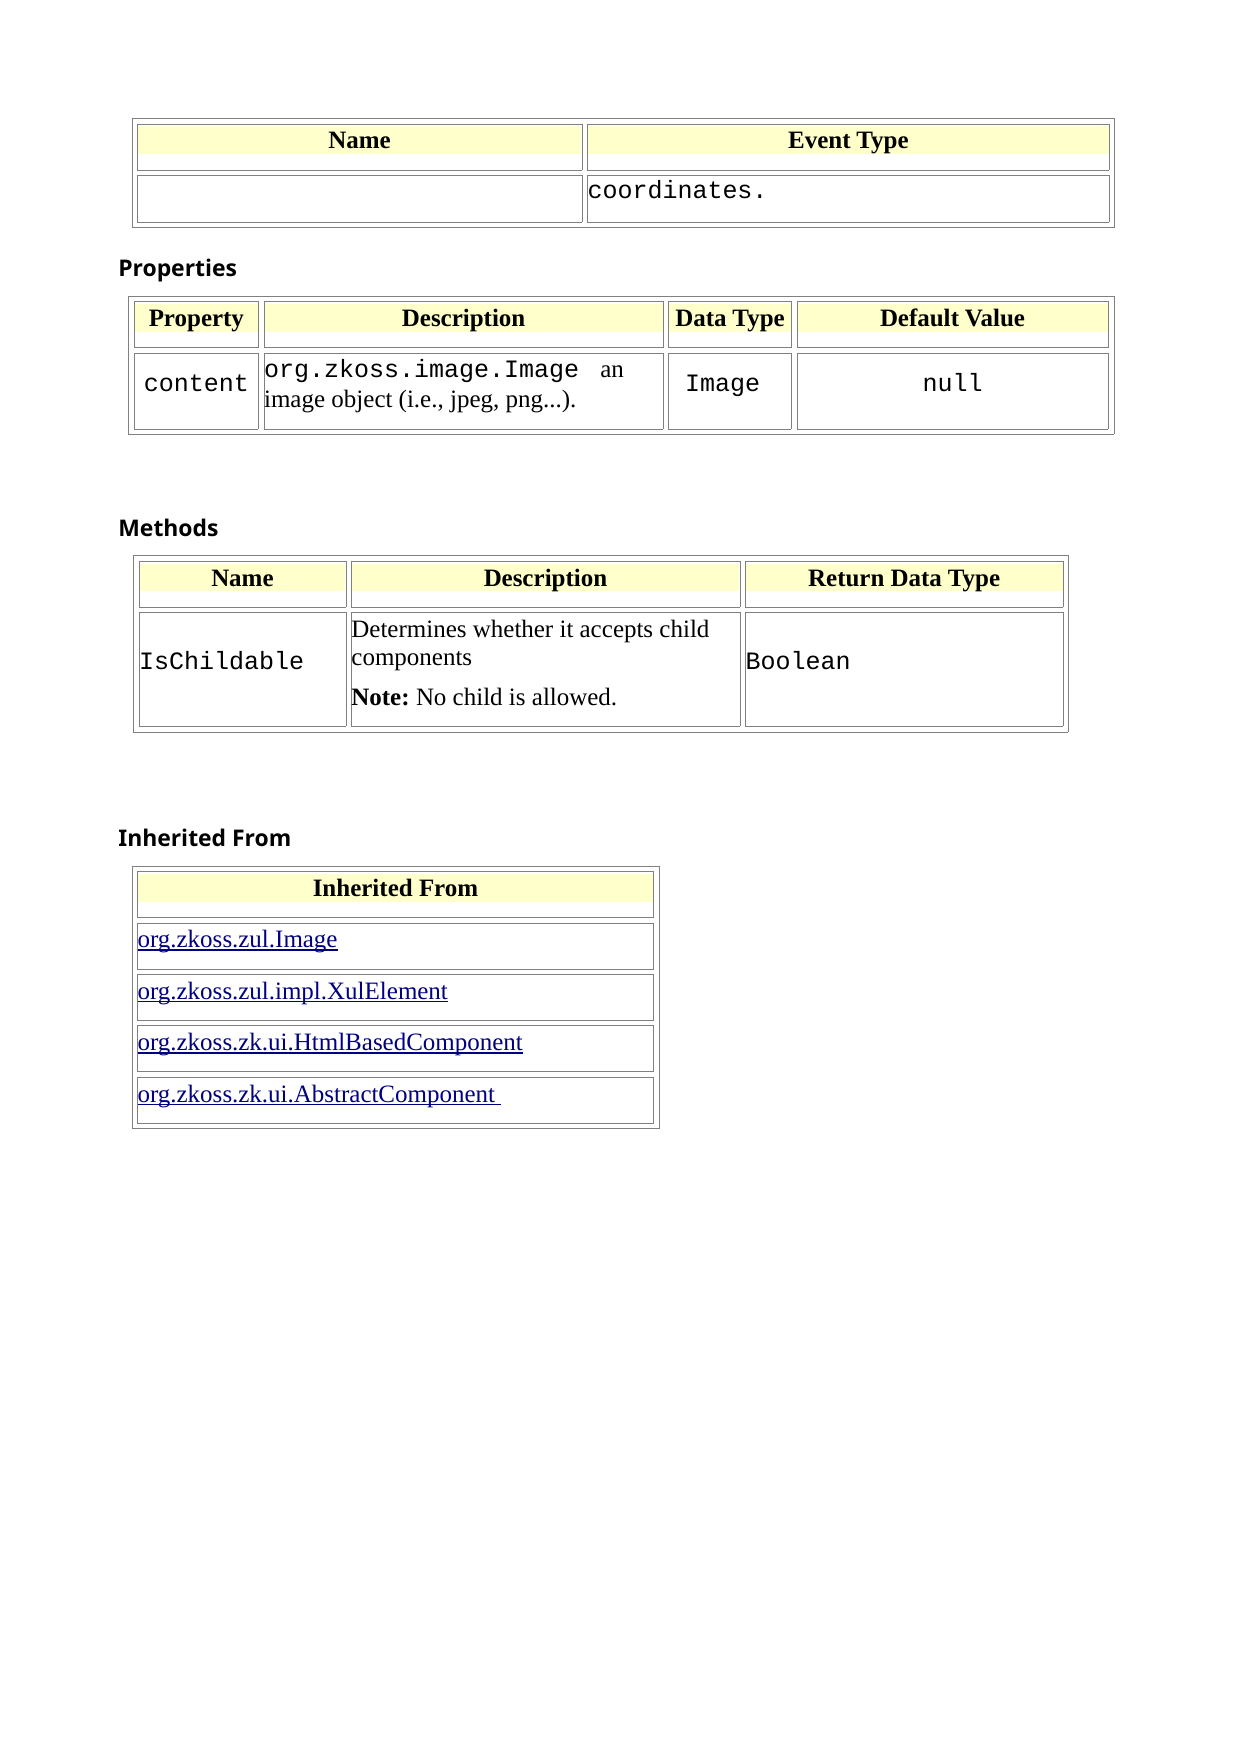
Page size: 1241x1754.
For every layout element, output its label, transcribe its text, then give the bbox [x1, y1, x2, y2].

table_cell coordinates. [584, 170, 1112, 222]
table_header Default Value [794, 297, 1111, 347]
table_cell null [794, 347, 1111, 428]
table_cell Boolean [743, 607, 1066, 726]
table_cell Image [666, 347, 794, 428]
table_cell org.zkoss.zul.impl.XulElement [134, 969, 656, 1020]
table_cell IsChildable [136, 607, 348, 726]
table_header Event Type [584, 119, 1112, 169]
table_header Description [261, 297, 666, 347]
subtitle Properties [118, 252, 1122, 283]
subtitle Methods [118, 512, 1122, 543]
table_header Name [134, 119, 584, 169]
table_header Data Type [666, 297, 794, 347]
table_header Return Data Type [743, 556, 1066, 607]
table_cell Determines whether it accepts child components Note: No child is allowed. [348, 607, 742, 726]
table_cell org.zkoss.image.Image an image object (i.e., jpeg, png...). [261, 347, 666, 428]
subtitle Inherited From [118, 822, 1122, 853]
table_header Inherited From [134, 867, 656, 917]
table_header Name [136, 556, 348, 607]
table_cell org.zkoss.zk.ui.AbstractComponent [134, 1071, 656, 1123]
table_cell org.zkoss.zul.Image [134, 917, 656, 968]
table_header Description [348, 556, 742, 607]
table_cell content [131, 347, 261, 428]
table_cell org.zkoss.zk.ui.HtmlBasedComponent [134, 1020, 656, 1071]
table_cell [134, 170, 584, 222]
table_header Property [131, 297, 261, 347]
